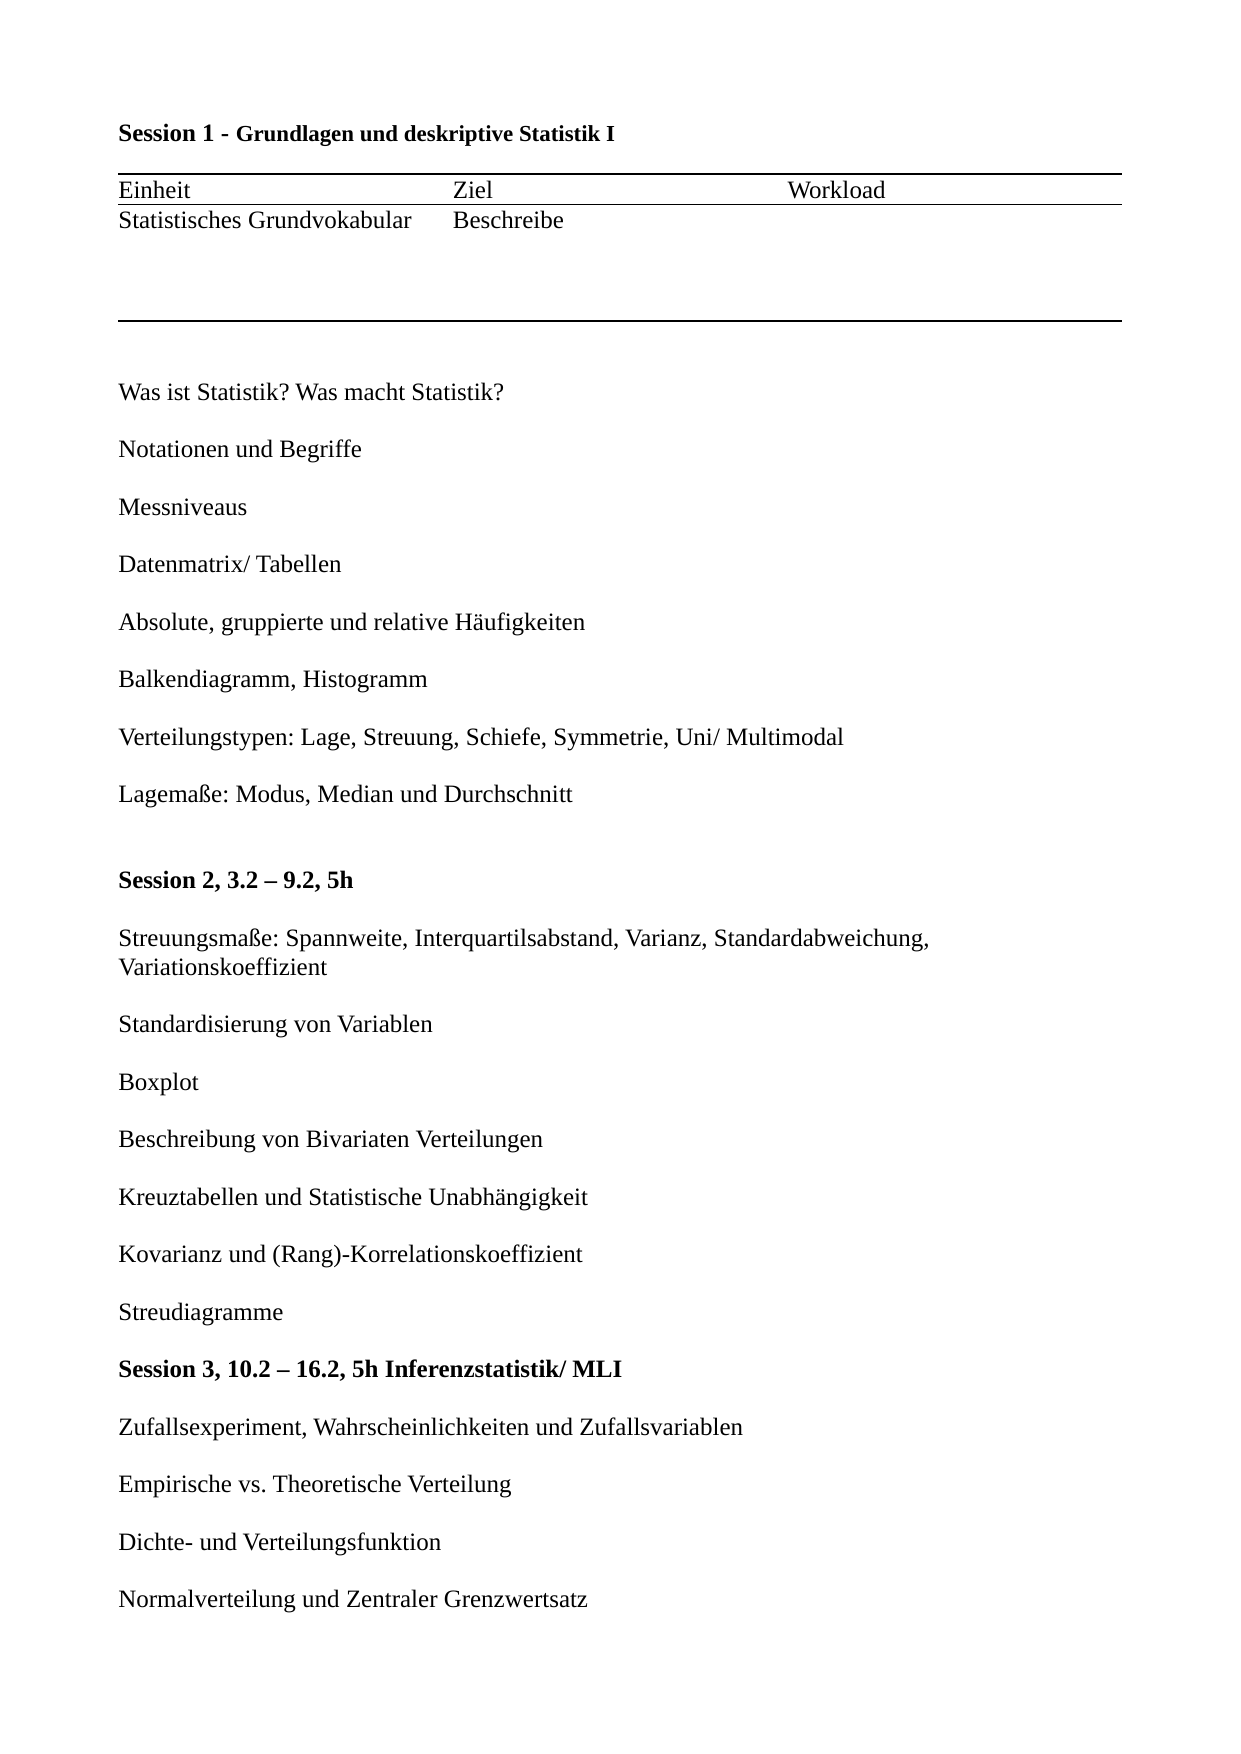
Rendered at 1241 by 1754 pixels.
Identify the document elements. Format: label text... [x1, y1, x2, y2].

text Datenmatrix/ Tabellen [118, 549, 1122, 578]
table_header Workload [788, 175, 1122, 203]
table_cell [453, 263, 787, 291]
table_cell [118, 291, 453, 320]
text Session 2, 3.2 – 9.2, 5h [118, 866, 1122, 894]
table_cell [453, 234, 787, 263]
text Zufallsexperiment, Wahrscheinlichkeiten und Zufallsvariablen [118, 1412, 1122, 1441]
table_header Einheit [118, 175, 453, 203]
table_cell [788, 205, 1122, 234]
table_cell Beschreibe [453, 205, 787, 234]
text Absolute, gruppierte und relative Häufigkeiten [118, 607, 1122, 636]
text Messniveaus [118, 492, 1122, 521]
text Dichte- und Verteilungsfunktion [118, 1527, 1122, 1556]
table_cell [788, 263, 1122, 291]
table_cell [118, 263, 453, 291]
text Standardisierung von Variablen [118, 1009, 1122, 1038]
text Normalverteilung und Zentraler Grenzwertsatz [118, 1584, 1122, 1613]
text Empirische vs. Theoretische Verteilung [118, 1469, 1122, 1498]
text Lagemaße: Modus, Median und Durchschnitt [118, 779, 1122, 808]
text Session 3, 10.2 – 16.2, 5h Inferenzstatistik/ MLI [118, 1354, 1122, 1383]
text Kreuztabellen und Statistische Unabhängigkeit [118, 1182, 1122, 1211]
text Session 1 - Grundlagen und deskriptive Statistik I [118, 118, 1122, 147]
table_cell [788, 234, 1122, 263]
table_cell [118, 234, 453, 263]
text Balkendiagramm, Histogramm [118, 664, 1122, 693]
text Beschreibung von Bivariaten Verteilungen [118, 1124, 1122, 1153]
table_cell [788, 291, 1122, 320]
text Boxplot [118, 1067, 1122, 1096]
table_cell Statistisches Grundvokabular [118, 205, 453, 234]
text Streuungsmaße: Spannweite, Interquartilsabstand, Varianz, Standardabweichung, Variationskoeffizient [118, 923, 1122, 981]
table_cell [453, 291, 787, 320]
text Kovarianz und (Rang)-Korrelationskoeffizient [118, 1239, 1122, 1268]
text Verteilungstypen: Lage, Streuung, Schiefe, Symmetrie, Uni/ Multimodal [118, 722, 1122, 751]
text Streudiagramme [118, 1297, 1122, 1326]
table_header Ziel [453, 175, 787, 203]
text Was ist Statistik? Was macht Statistik? [118, 377, 1122, 406]
text Notationen und Begriffe [118, 434, 1122, 463]
